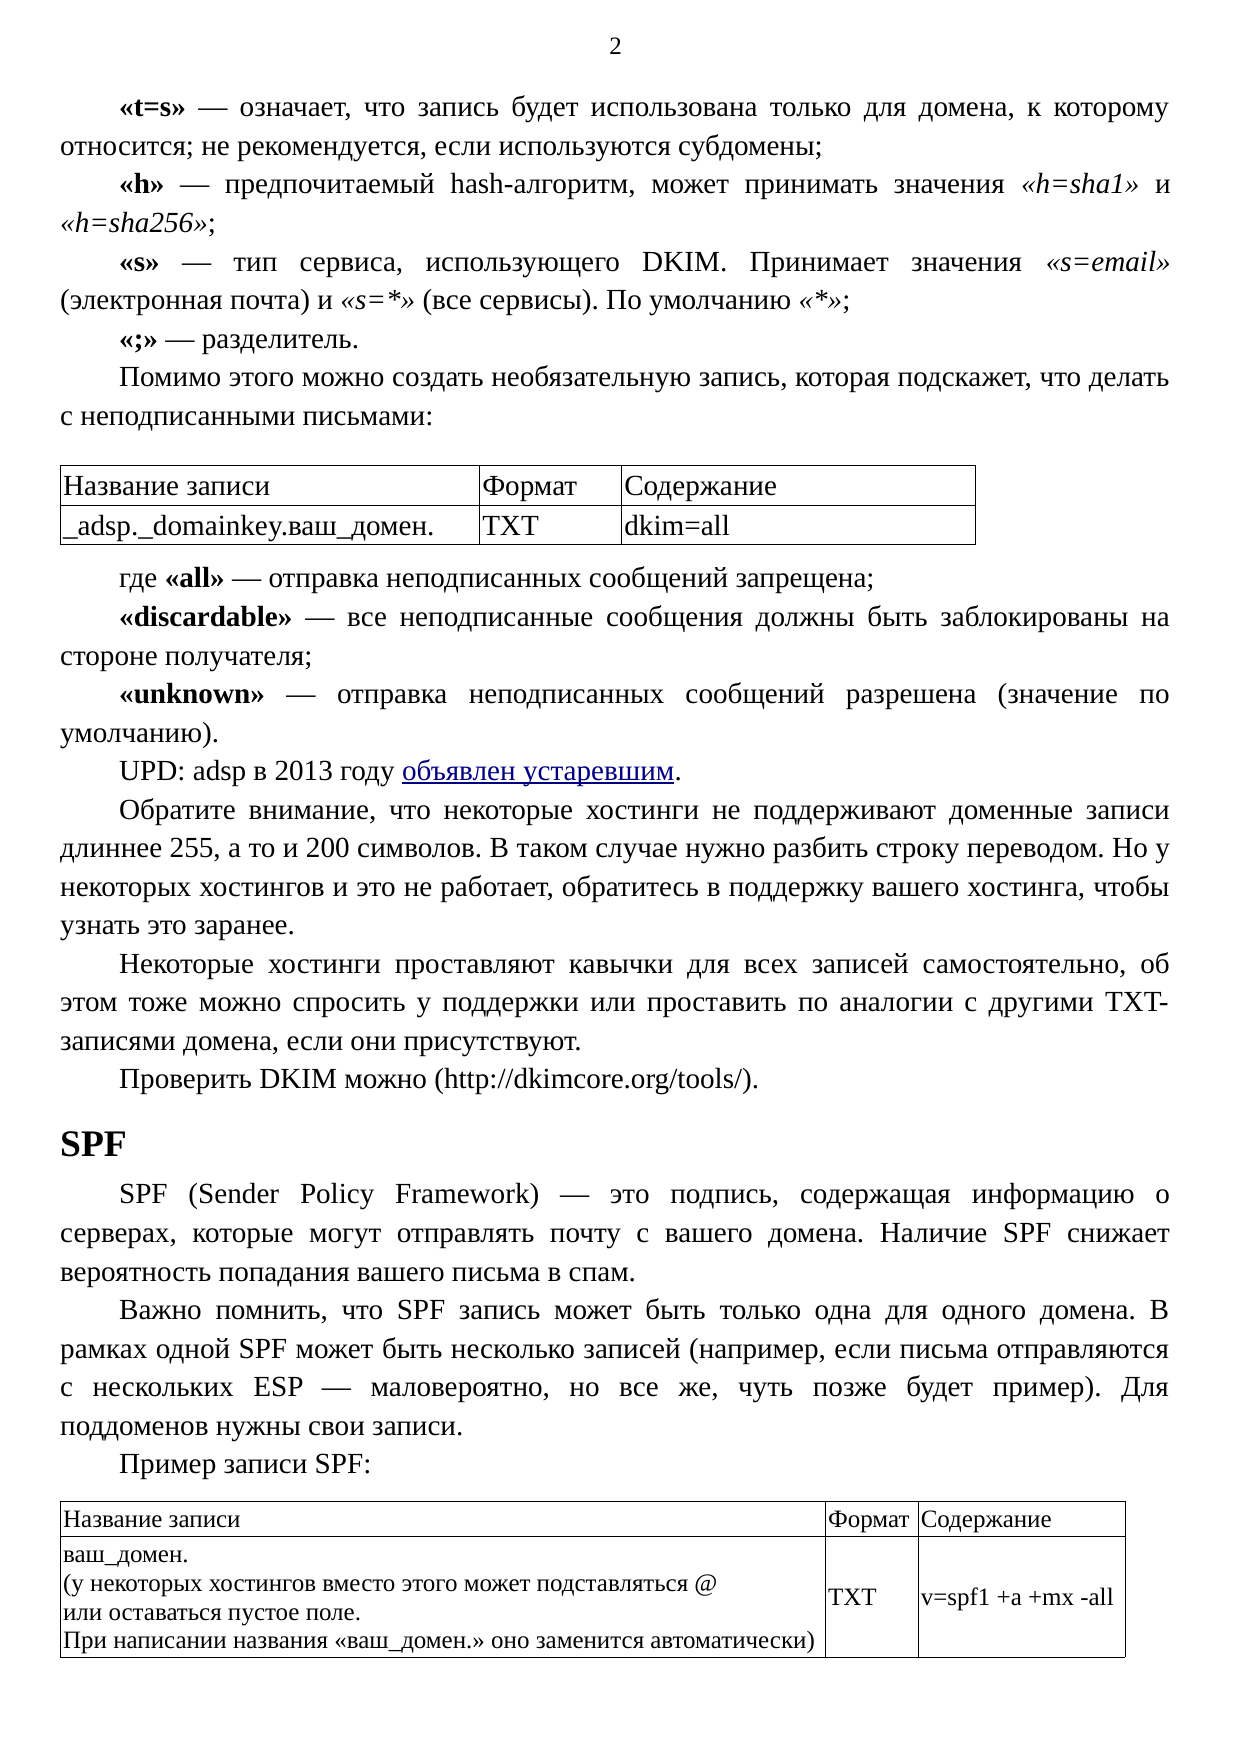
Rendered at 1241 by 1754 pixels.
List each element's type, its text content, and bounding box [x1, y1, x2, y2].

text «discardable» — все неподписанные сообщения должны быть заблокированы на стороне получателя; [60, 599, 1171, 671]
text «t=s» — означает, что запись будет использована только для домена, к которому относится; не рекомендуется, если используются субдомены; [60, 89, 1171, 162]
table_cell TXT [480, 506, 621, 544]
text «h» — предпочитаемый hash-алгоритм, может принимать значения «h=sha1» и «h=sha256»; [60, 167, 1171, 239]
text Помимо этого можно создать необязательную запись, которая подскажет, что делать с неподписанными письмами: [60, 359, 1171, 431]
table_header Формат [826, 1502, 918, 1536]
text «s» — тип сервиса, использующего DKIM. Принимает значения «s=email» (электронная почта) и «s=*» (все сервисы). По умолчанию «*»; [60, 244, 1171, 316]
text Обратите внимание, что некоторые хостинги не поддерживают доменные записи длиннее 255, а то и 200 символов. В таком случае нужно разбить строку переводом. Но у некоторых хостингов и это не работает, обратитесь в поддержку вашего хостинга, чтобы узнать это заранее. [60, 792, 1171, 941]
table_cell v=spf1 +a +mx -all [919, 1537, 1125, 1657]
text SPF (Sender Policy Framework) — это подпись, содержащая информацию о серверах, которые могут отправлять почту с вашего домена. Наличие SPF снижает вероятность попадания вашего письма в спам. [60, 1177, 1171, 1287]
table_header Содержание [622, 466, 975, 504]
table_header Формат [480, 466, 621, 504]
subtitle SPF [60, 1121, 1171, 1164]
text Некоторые хостинги проставляют кавычки для всех записей самостоятельно, об этом тоже можно спросить у поддержки или проставить по аналогии с другими TXT-записями домена, если они присутствуют. [60, 946, 1171, 1057]
table_header Название записи [61, 1502, 825, 1536]
text Важно помнить, что SPF запись может быть только одна для одного домена. В рамках одной SPF может быть несколько записей (например, если письма отправляются с нескольких ESP — маловероятно, но все же, чуть позже будет пример). Для поддоменов нужны свои записи. [60, 1292, 1171, 1441]
table_cell _adsp._domainkey.ваш_домен. [61, 506, 479, 544]
text «;» — разделитель. [60, 321, 1171, 354]
text Проверить DKIM можно (http://dkimcore.org/tools/). [60, 1062, 1171, 1095]
text где «all» — отправка неподписанных сообщений запрещена; [60, 561, 1171, 594]
table_header Содержание [919, 1502, 1125, 1536]
table_cell dkim=all [622, 506, 975, 544]
table_cell TXT [826, 1537, 918, 1657]
table_header Название записи [61, 466, 479, 504]
text UPD: adsp в 2013 году объявлен устаревшим. [60, 753, 1171, 787]
text Пример записи SPF: [60, 1446, 1171, 1480]
table_cell ваш_домен. (у некоторых хостингов вместо этого может подставляться @ или оставаться пустое поле. При написании названия «ваш_домен.» оно заменится автоматически) [61, 1537, 825, 1657]
text «unknown» — отправка неподписанных сообщений разрешена (значение по умолчанию). [60, 676, 1171, 748]
